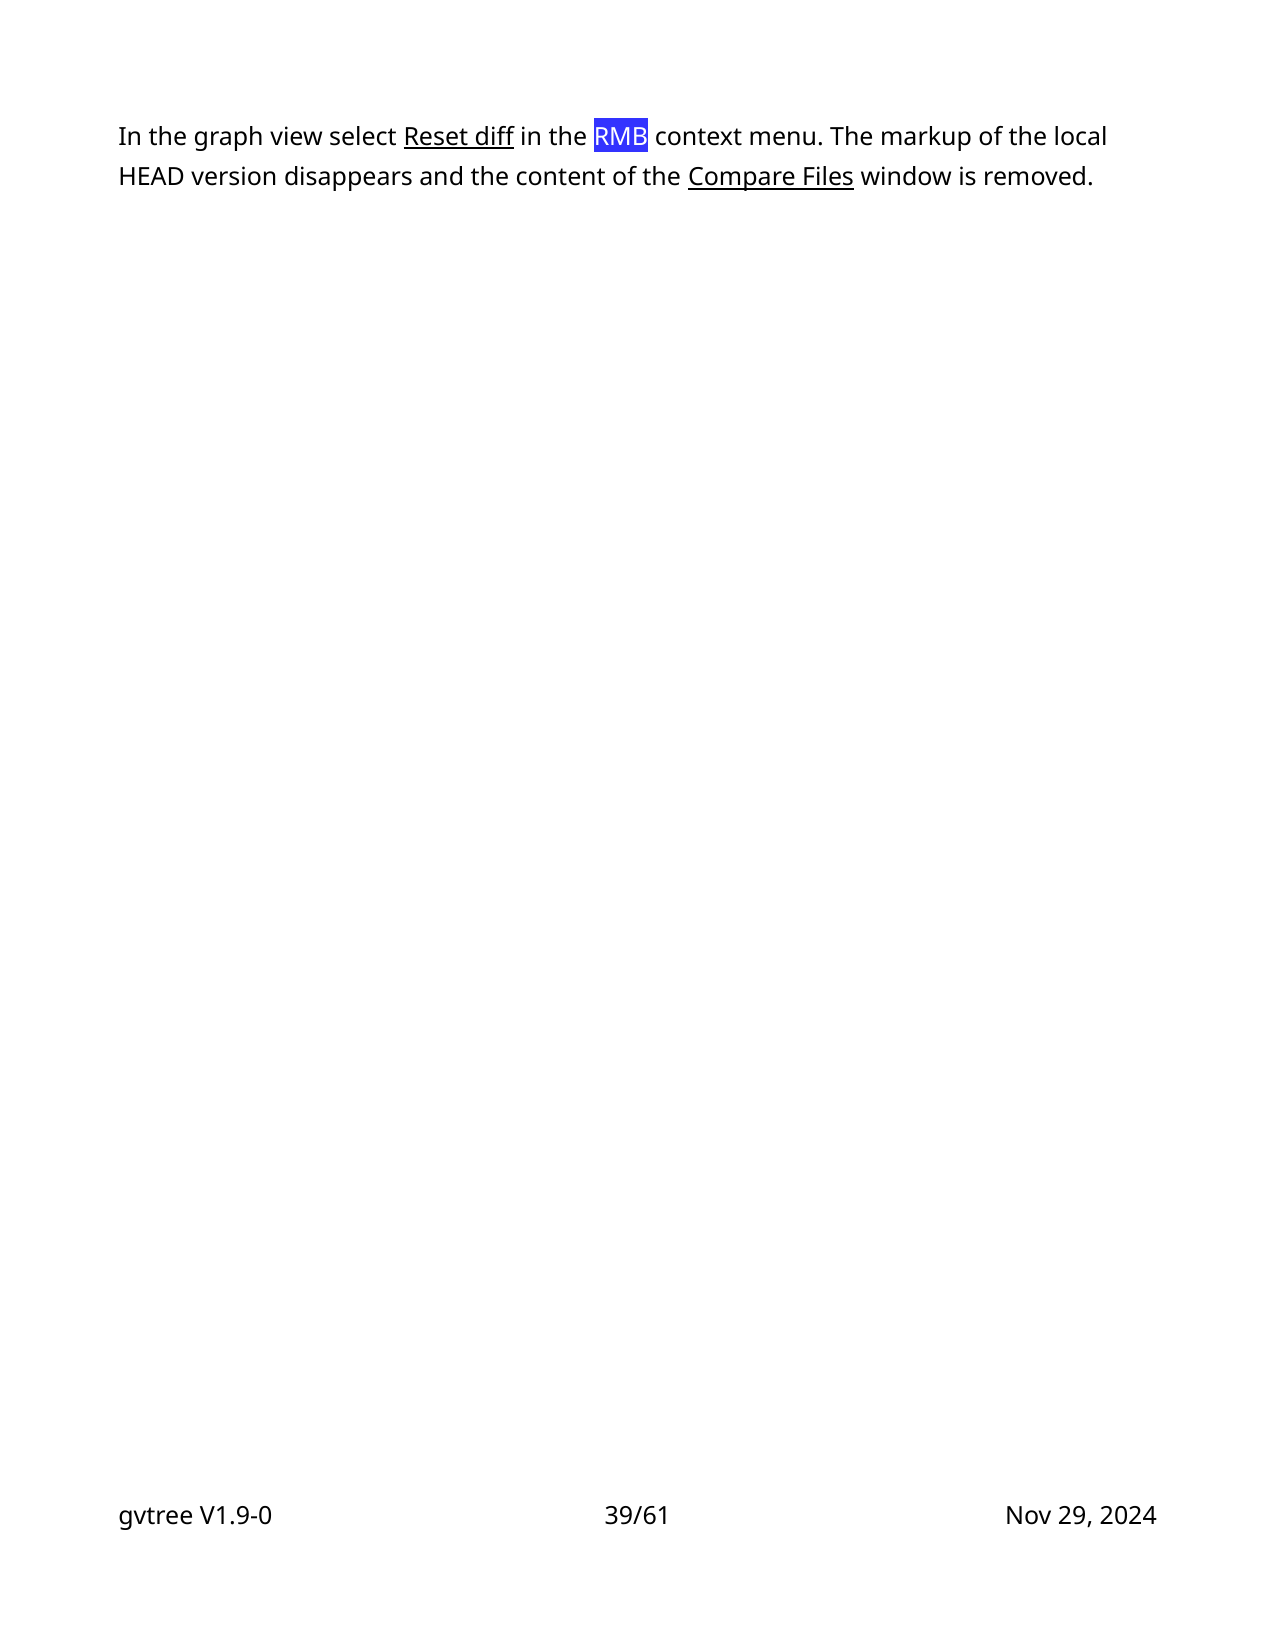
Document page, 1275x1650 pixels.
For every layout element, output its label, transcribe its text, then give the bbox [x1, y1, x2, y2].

text In the graph view select Reset diff in the RMB context menu. The markup of the local HEAD version disappears and the content of the Compare Files window is removed. [118, 118, 1157, 193]
